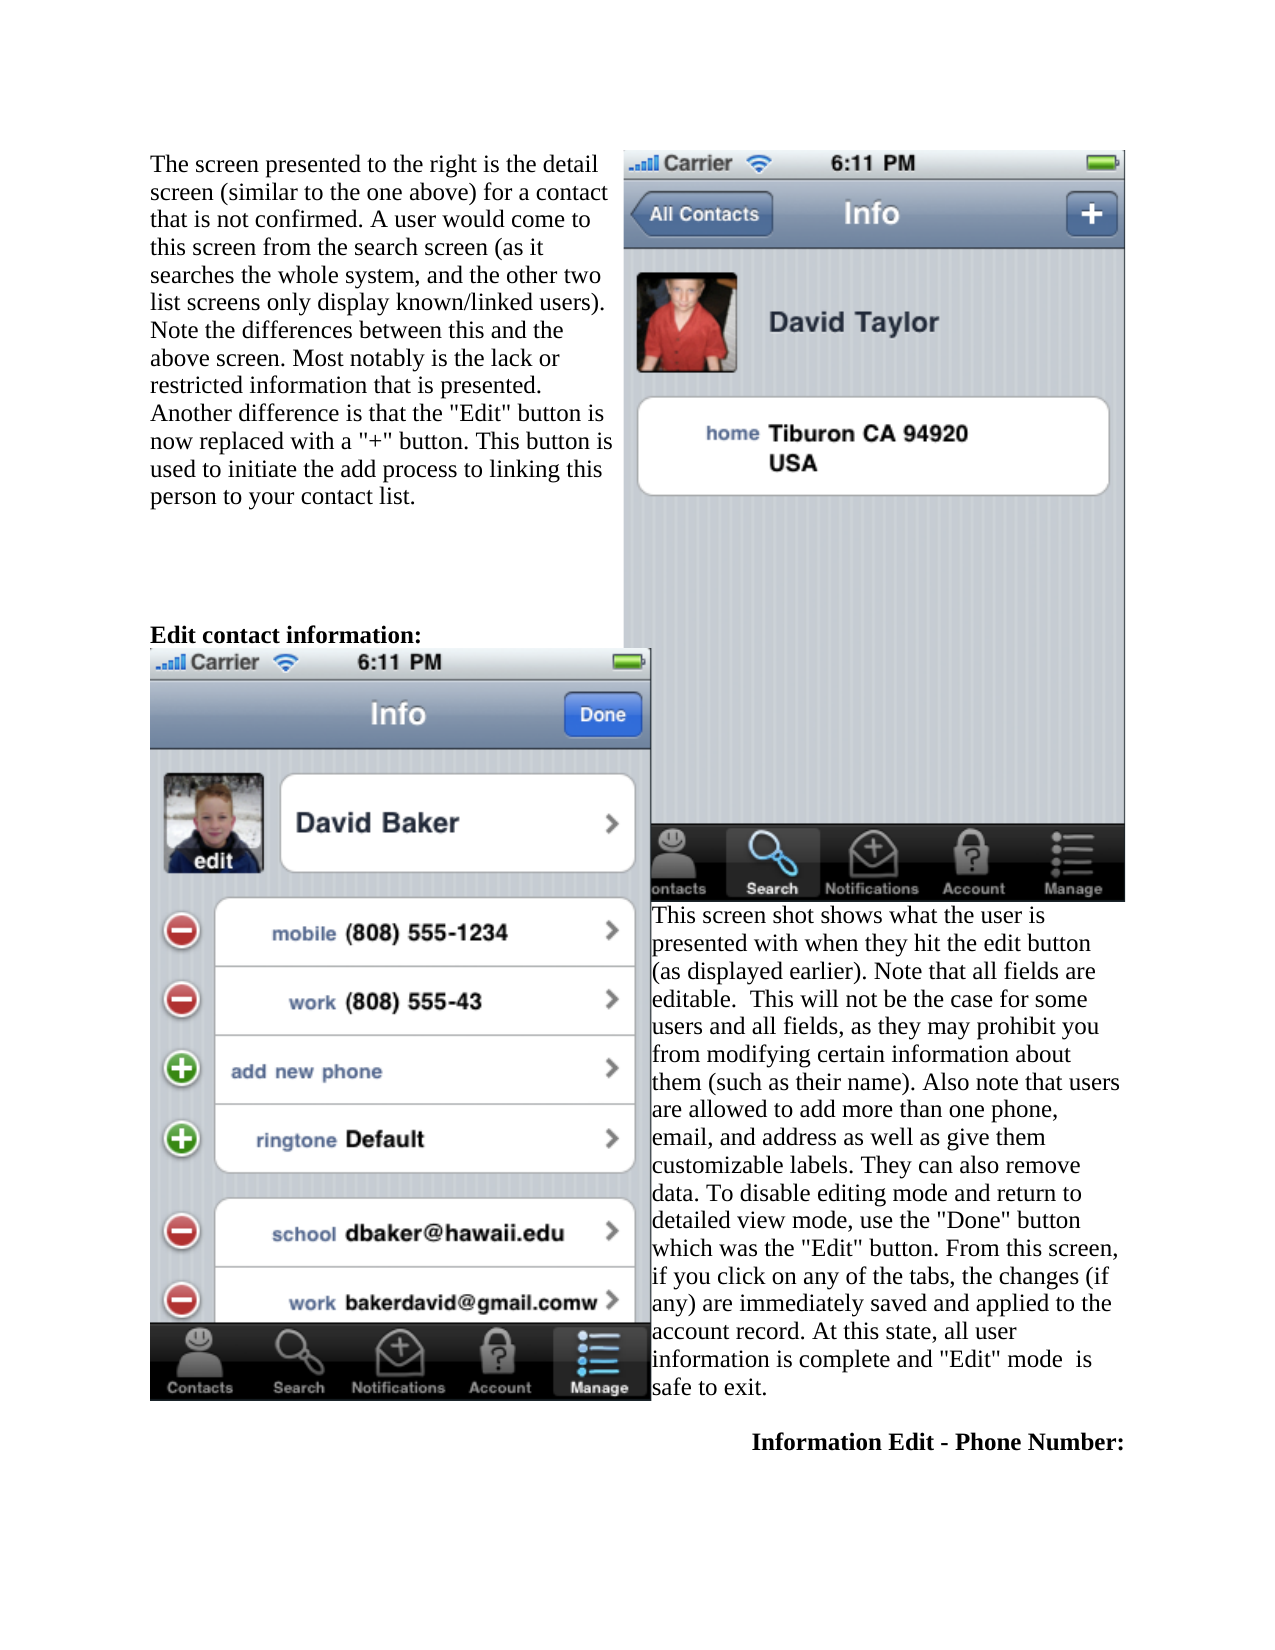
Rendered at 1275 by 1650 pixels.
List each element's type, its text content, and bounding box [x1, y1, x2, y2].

text The screen presented to the right is the detail screen (similar to the one above) for a contact that is not confirmed. A user would come to this screen from the search screen (as it searches the whole system, and the other two list screens only display known/linked users). Note the differences between this and the above screen. Most notably is the lack or restricted information that is presented. Another difference is that the "Edit" button is now replaced with a "+" button. This button is used to initiate the add process to linking this person to your contact list. [150, 150, 623, 510]
text Information Edit - Phone Number: [150, 1428, 1125, 1456]
picture [150, 150, 1125, 1401]
text This screen shot shows what the user is presented with when they hit the edit button (as displayed earlier). Note that all fields are editable. This will not be the case for some users and all fields, as they may prohibit you from modifying certain information about them (such as their name). Also note that users are allowed to add more than one phone, email, and address as well as give them customizable labels. They can also remove data. To disable editing mode and return to detailed view mode, use the "Done" button which was the "Edit" button. From this screen, if you click on any of the tabs, the changes (if any) are immediately saved and applied to the account record. At this state, all user information is complete and "Edit" mode is safe to exit. [652, 902, 1125, 1400]
text Edit contact information: [150, 621, 623, 648]
